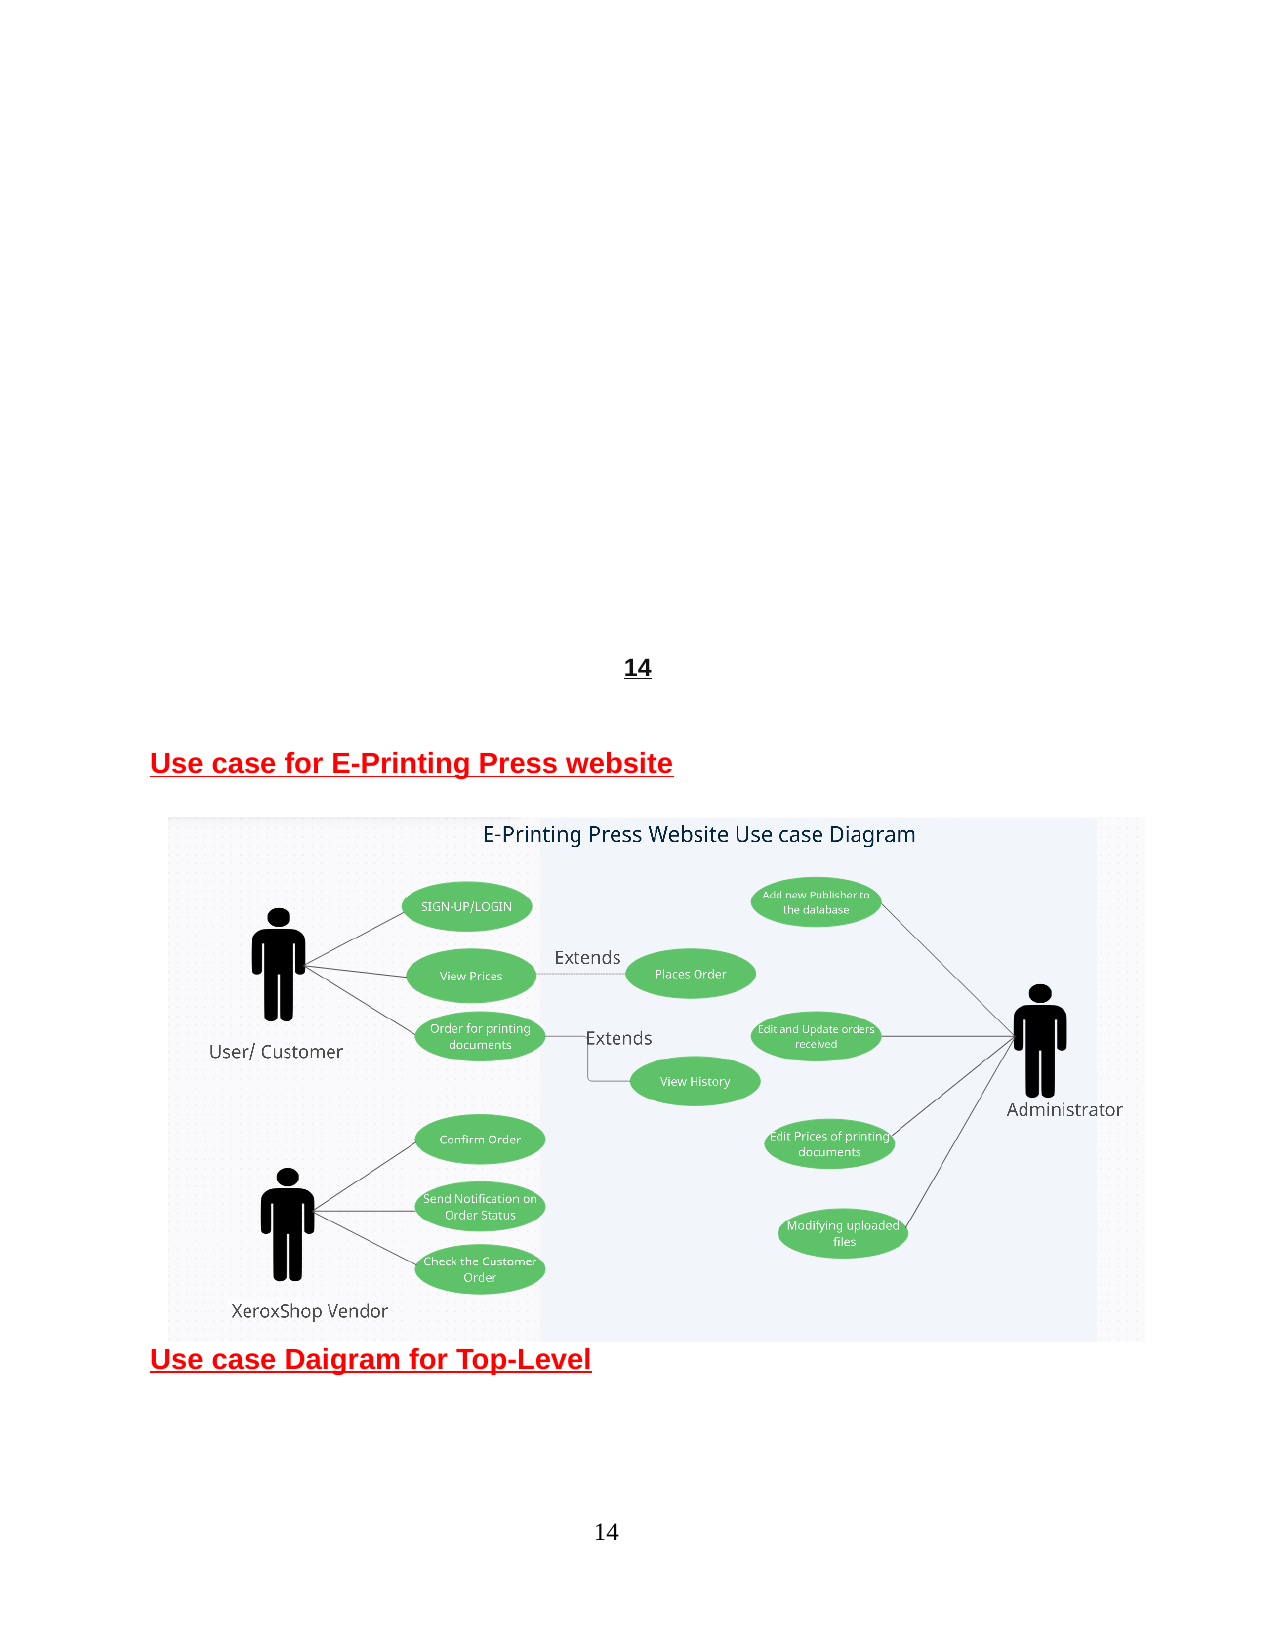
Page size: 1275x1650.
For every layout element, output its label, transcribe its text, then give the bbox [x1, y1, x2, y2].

text Use case for E-Printing Press website [150, 746, 1125, 780]
text 16 [150, 653, 1125, 682]
text Use case Daigram for Top-Level [150, 840, 1125, 1376]
